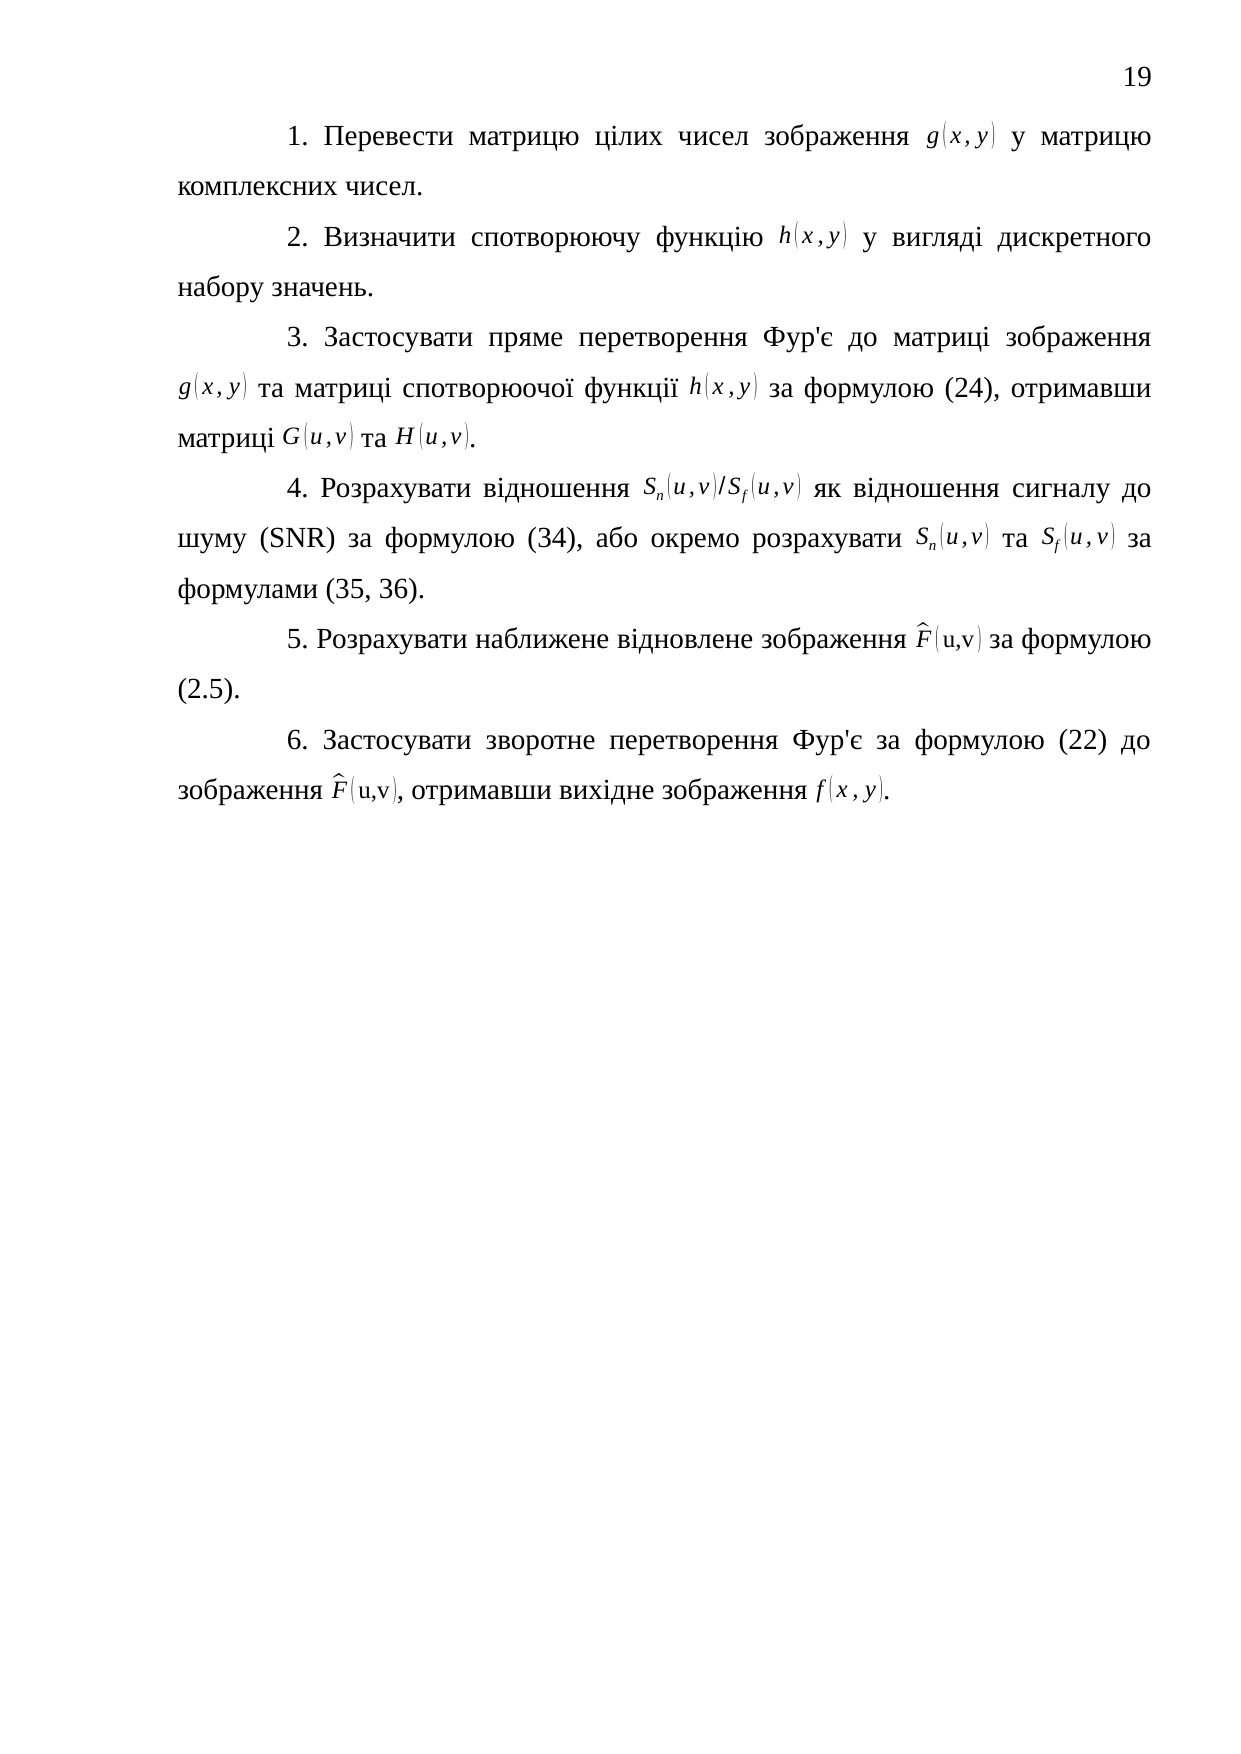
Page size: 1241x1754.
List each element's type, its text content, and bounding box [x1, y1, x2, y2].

text 3. Застосувати пряме перетворення Фур'є до матриці зображення та матриці спотворюочої функції за формулою (24), отримавши матриці та . [177, 319, 1152, 453]
text 1. Перевести матрицю цілих чисел зображення у матрицю комплексних чисел. [177, 118, 1152, 202]
text 4. Розрахувати відношення як відношення сигналу до шуму (SNR) за формулою (34), або окремо розрахувати та за формулами (35, 36). [177, 470, 1152, 604]
text 2. Визначити спотворюючу функцію у вигляді дискретного набору значень. [177, 219, 1152, 303]
text 6. Застосувати зворотне перетворення Фур'є за формулою (22) до зображення , отримавши вихідне зображення . [177, 722, 1152, 806]
text 5. Розрахувати наближене відновлене зображення за формулою (2.5). [177, 621, 1152, 705]
